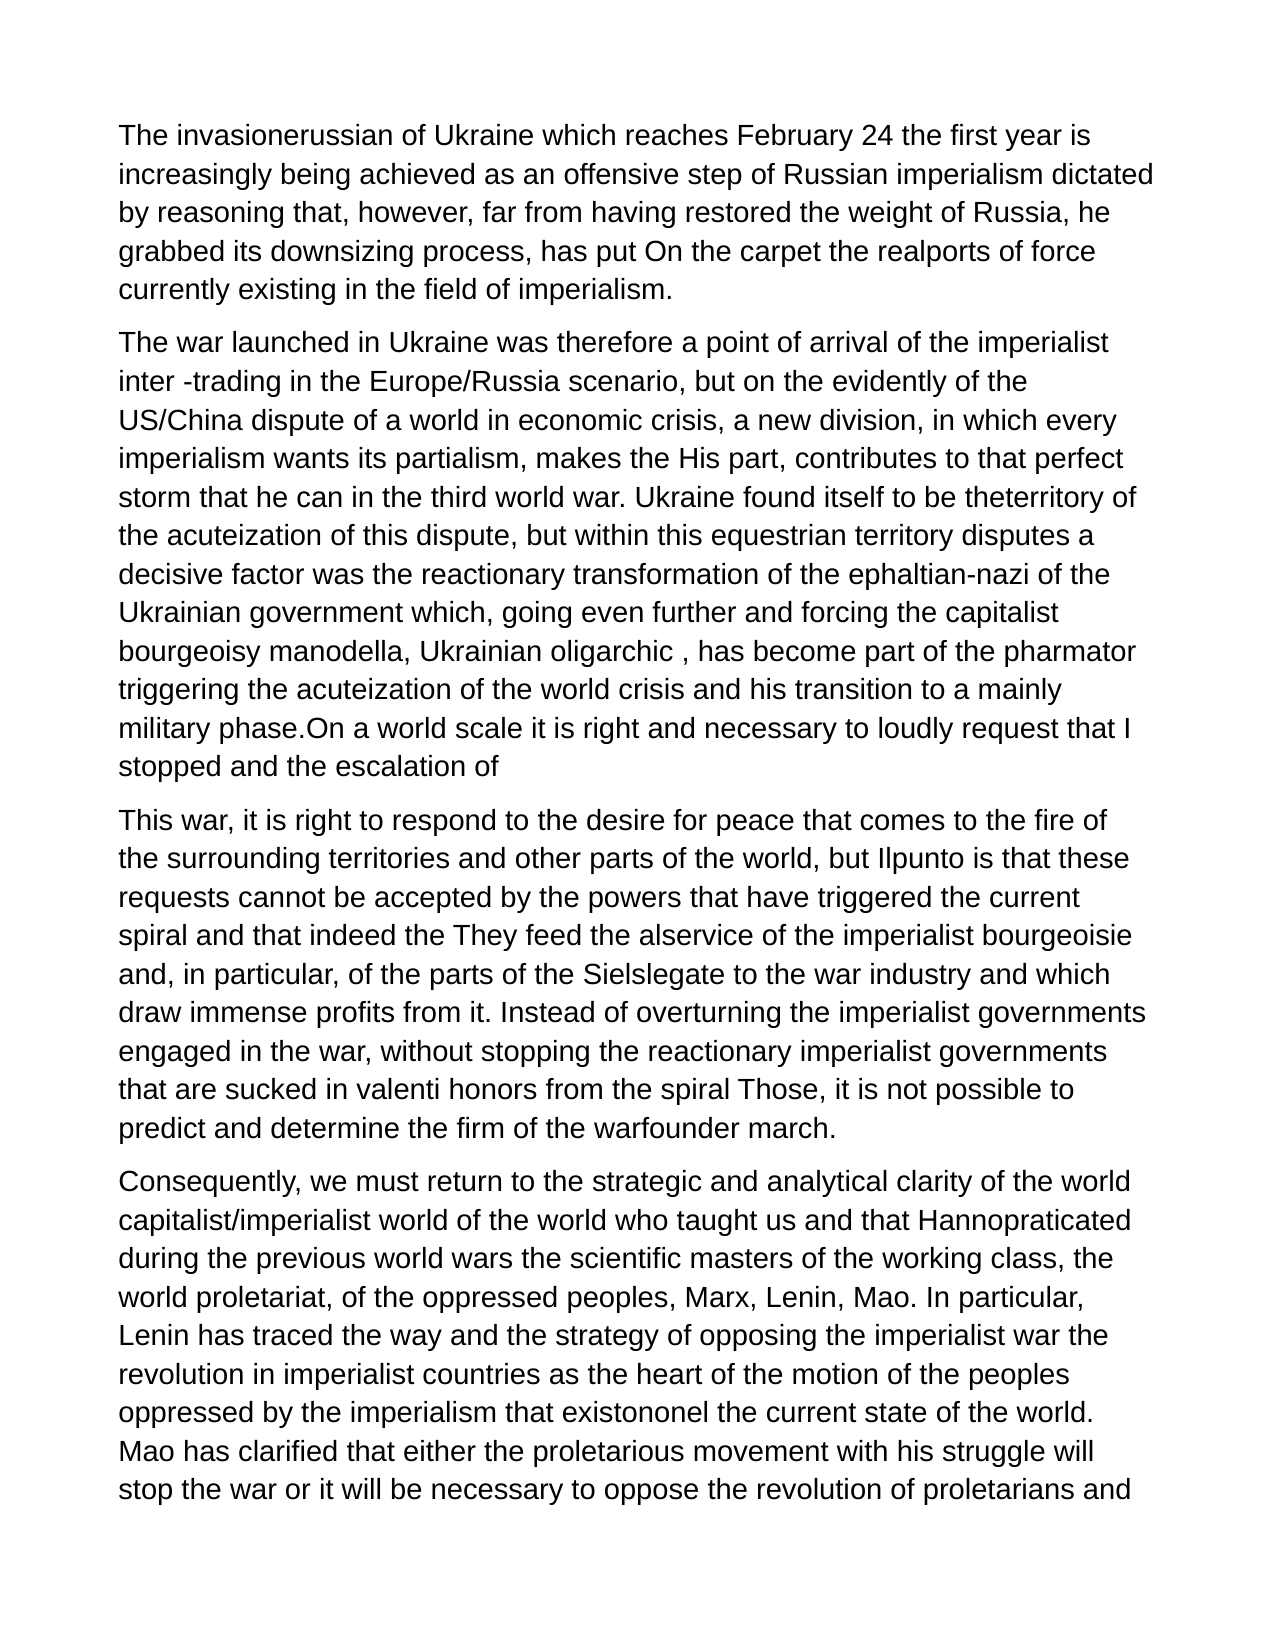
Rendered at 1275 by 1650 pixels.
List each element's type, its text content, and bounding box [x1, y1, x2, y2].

text The invasionerussian of Ukraine which reaches February 24 the first year is increasingly being achieved as an offensive step of Russian imperialism dictated by reasoning that, however, far from having restored the weight of Russia, he grabbed its downsizing process, has put On the carpet the realports of force currently existing in the field of imperialism. [118, 118, 1157, 306]
text The war launched in Ukraine was therefore a point of arrival of the imperialist inter -trading in the Europe/Russia scenario, but on the evidently of the US/China dispute of a world in economic crisis, a new division, in which every imperialism wants its partialism, makes the His part, contributes to that perfect storm that he can in the third world war. Ukraine found itself to be theterritory of the acuteization of this dispute, but within this equestrian territory disputes a decisive factor was the reactionary transformation of the ephaltian-nazi of the Ukrainian government which, going even further and forcing the capitalist bourgeoisy manodella, Ukrainian oligarchic , has become part of the pharmator triggering the acuteization of the world crisis and his transition to a mainly military phase.On a world scale it is right and necessary to loudly request that I stopped and the escalation of [118, 325, 1157, 783]
text This war, it is right to respond to the desire for peace that comes to the fire of the surrounding territories and other parts of the world, but Ilpunto is that these requests cannot be accepted by the powers that have triggered the current spiral and that indeed the They feed the alservice of the imperialist bourgeoisie and, in particular, of the parts of the Sielslegate to the war industry and which draw immense profits from it. Instead of overturning the imperialist governments engaged in the war, without stopping the reactionary imperialist governments that are sucked in valenti honors from the spiral Those, it is not possible to predict and determine the firm of the warfounder march. [118, 802, 1157, 1144]
text Consequently, we must return to the strategic and analytical clarity of the world capitalist/imperialist world of the world who taught us and that Hannopraticated during the previous world wars the scientific masters of the working class, the world proletariat, of the oppressed peoples, Marx, Lenin, Mao. In particular, Lenin has traced the way and the strategy of opposing the imperialist war the revolution in imperialist countries as the heart of the motion of the peoples oppressed by the imperialism that existononel the current state of the world. Mao has clarified that either the proletarious movement with his struggle will stop the war or it will be necessary to oppose the revolution of proletarians and [118, 1164, 1157, 1506]
